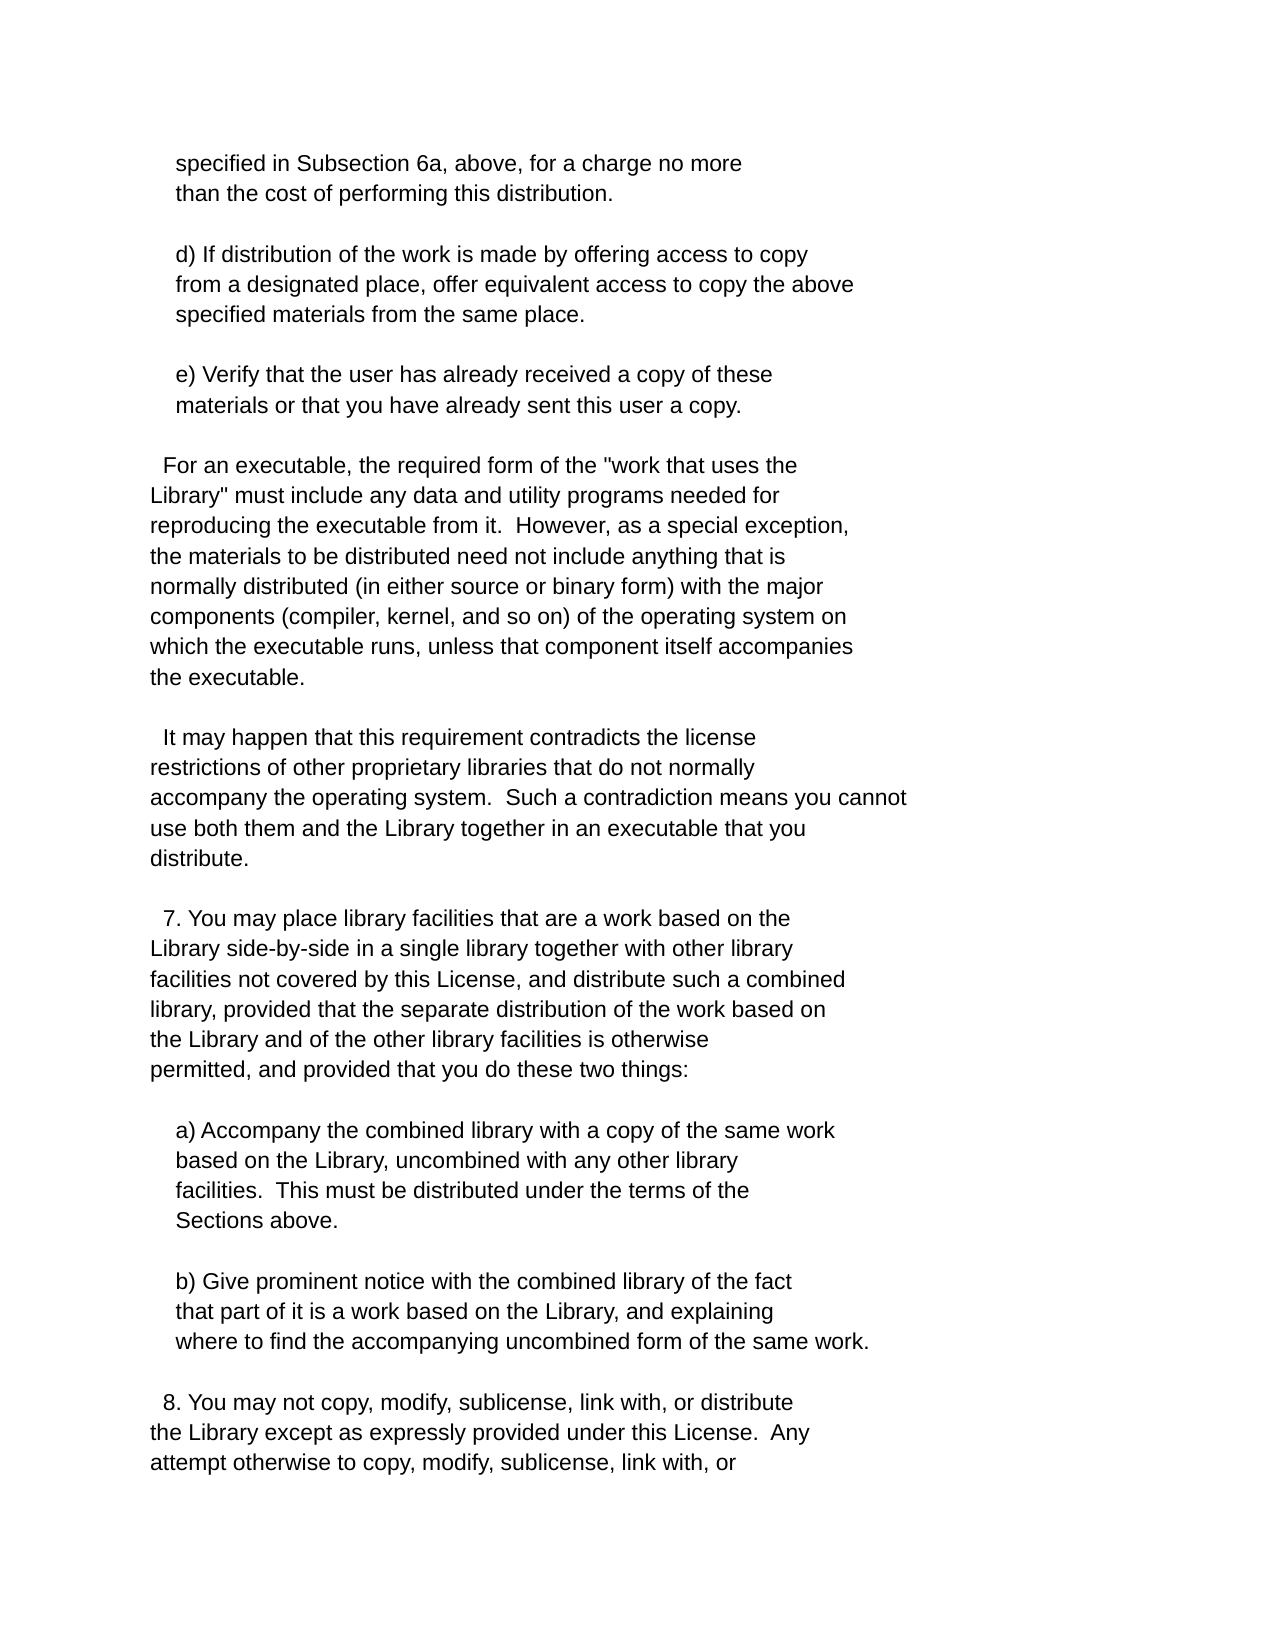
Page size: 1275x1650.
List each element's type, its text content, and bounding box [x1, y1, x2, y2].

text the Library except as expressly provided under this License. Any [150, 1419, 1125, 1445]
text Sections above. [150, 1207, 1125, 1234]
text from a designated place, offer equivalent access to copy the above [150, 271, 1125, 297]
text library, provided that the separate distribution of the work based on [150, 996, 1125, 1022]
text the materials to be distributed need not include anything that is [150, 543, 1125, 569]
text components (compiler, kernel, and so on) of the operating system on [150, 603, 1125, 629]
text than the cost of performing this distribution. [150, 180, 1125, 207]
text It may happen that this requirement contradicts the license [150, 724, 1125, 750]
text b) Give prominent notice with the combined library of the fact [150, 1268, 1125, 1294]
text Library" must include any data and utility programs needed for [150, 482, 1125, 509]
text based on the Library, uncombined with any other library [150, 1147, 1125, 1173]
text restrictions of other proprietary libraries that do not normally [150, 754, 1125, 781]
text specified in Subsection 6a, above, for a charge no more [150, 150, 1125, 176]
text permitted, and provided that you do these two things: [150, 1056, 1125, 1083]
text a) Accompany the combined library with a copy of the same work [150, 1117, 1125, 1143]
text reproducing the executable from it. However, as a special exception, [150, 512, 1125, 539]
text Library side-by-side in a single library together with other library [150, 935, 1125, 962]
text e) Verify that the user has already received a copy of these [150, 361, 1125, 388]
text accompany the operating system. Such a contradiction means you cannot [150, 784, 1125, 811]
text materials or that you have already sent this user a copy. [150, 392, 1125, 418]
text the Library and of the other library facilities is otherwise [150, 1026, 1125, 1052]
text For an executable, the required form of the "work that uses the [150, 452, 1125, 478]
text specified materials from the same place. [150, 301, 1125, 327]
text distribute. [150, 845, 1125, 871]
text normally distributed (in either source or binary form) with the major [150, 573, 1125, 599]
text 8. You may not copy, modify, sublicense, link with, or distribute [150, 1388, 1125, 1415]
text facilities not covered by this License, and distribute such a combined [150, 966, 1125, 992]
text that part of it is a work based on the Library, and explaining [150, 1298, 1125, 1324]
text d) If distribution of the work is made by offering access to copy [150, 241, 1125, 267]
text the executable. [150, 663, 1125, 690]
text 7. You may place library facilities that are a work based on the [150, 905, 1125, 932]
text use both them and the Library together in an executable that you [150, 814, 1125, 841]
text where to find the accompanying uncombined form of the same work. [150, 1328, 1125, 1354]
text facilities. This must be distributed under the terms of the [150, 1177, 1125, 1203]
text attempt otherwise to copy, modify, sublicense, link with, or [150, 1449, 1125, 1475]
text which the executable runs, unless that component itself accompanies [150, 633, 1125, 660]
